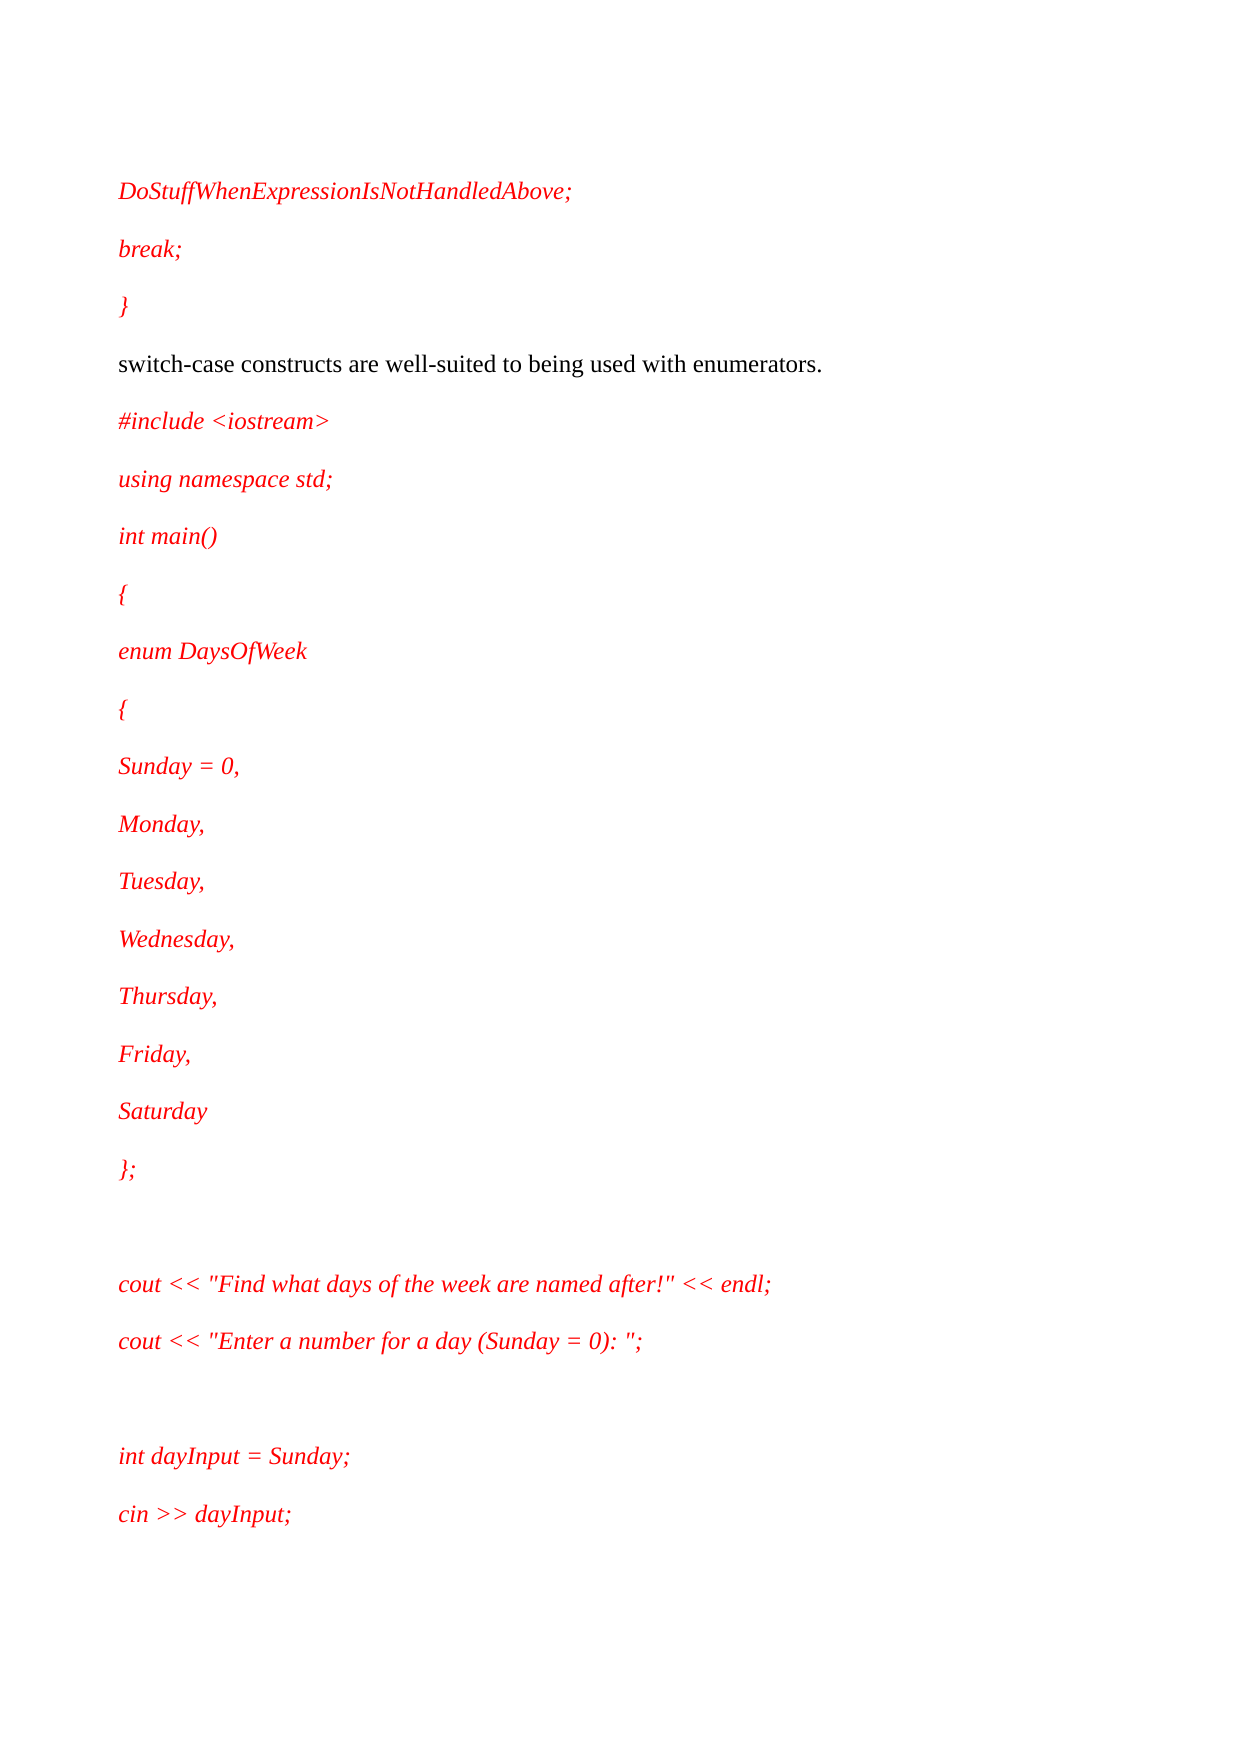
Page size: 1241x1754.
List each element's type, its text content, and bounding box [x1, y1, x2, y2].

text } [118, 291, 1122, 320]
text Monday, [118, 809, 1122, 838]
text cout << "Enter a number for a day (Sunday = 0): "; [118, 1326, 1122, 1355]
text using namespace std; [118, 464, 1122, 493]
text Wednesday, [118, 924, 1122, 953]
text DoStuffWhenExpressionIsNotHandledAbove; [118, 176, 1122, 205]
text Sunday = 0, [118, 751, 1122, 780]
text int dayInput = Sunday; [118, 1441, 1122, 1470]
text Saturday [118, 1096, 1122, 1125]
text }; [118, 1154, 1122, 1183]
text Thursday, [118, 981, 1122, 1010]
text cout << "Find what days of the week are named after!" << endl; [118, 1269, 1122, 1298]
text enum DaysOfWeek [118, 636, 1122, 665]
text Tuesday, [118, 866, 1122, 895]
text Friday, [118, 1039, 1122, 1068]
text #include <iostream> [118, 406, 1122, 435]
text int main() [118, 521, 1122, 550]
text break; [118, 234, 1122, 263]
text { [118, 694, 1122, 723]
text { [118, 579, 1122, 608]
text cin >> dayInput; [118, 1499, 1122, 1528]
text switch-case constructs are well-suited to being used with enumerators. [118, 349, 1122, 378]
